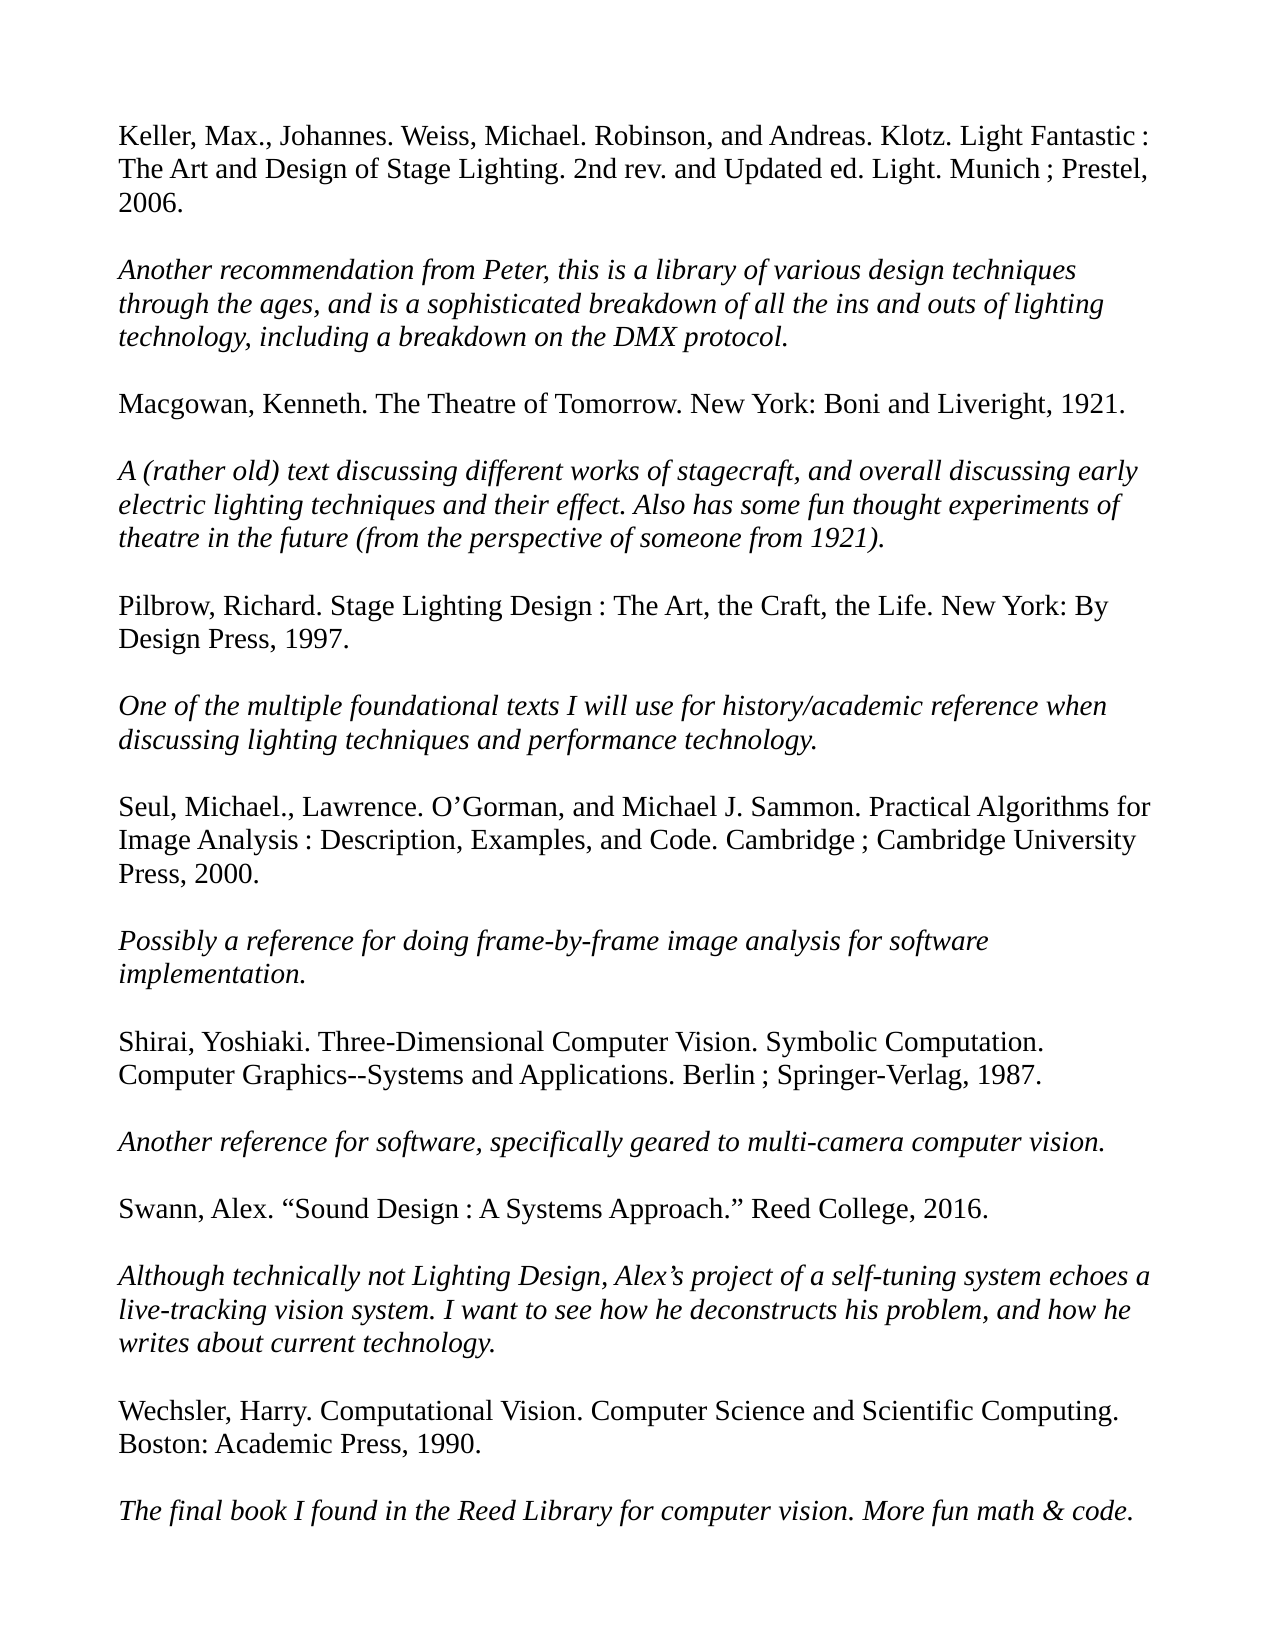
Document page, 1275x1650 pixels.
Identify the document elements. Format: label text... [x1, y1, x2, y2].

text Seul, Michael., Lawrence. O’Gorman, and Michael J. Sammon. Practical Algorithms for Image Analysis : Description, Examples, and Code. Cambridge ; Cambridge University Press, 2000. [118, 789, 1157, 889]
text Although technically not Lighting Design, Alex’s project of a self-tuning system echoes a live-tracking vision system. I want to see how he deconstructs his problem, and how he writes about current technology. [118, 1258, 1157, 1359]
text Shirai, Yoshiaki. Three-Dimensional Computer Vision. Symbolic Computation. Computer Graphics--Systems and Applications. Berlin ; Springer-Verlag, 1987. [118, 1024, 1157, 1091]
text Swann, Alex. “Sound Design : A Systems Approach.” Reed College, 2016. [118, 1191, 1157, 1225]
text Another recommendation from Peter, this is a library of various design techniques through the ages, and is a sophisticated breakdown of all the ins and outs of lighting technology, including a breakdown on the DMX protocol. [118, 252, 1157, 353]
text One of the multiple foundational texts I will use for history/academic reference when discussing lighting techniques and performance technology. [118, 688, 1157, 755]
text Keller, Max., Johannes. Weiss, Michael. Robinson, and Andreas. Klotz. Light Fantastic : The Art and Design of Stage Lighting. 2nd rev. and Updated ed. Light. Munich ; Prestel, 2006. [118, 118, 1157, 219]
text Pilbrow, Richard. Stage Lighting Design : The Art, the Craft, the Life. New York: By Design Press, 1997. [118, 588, 1157, 655]
text Possibly a reference for doing frame-by-frame image analysis for software implementation. [118, 923, 1157, 990]
text The final book I found in the Reed Library for computer vision. More fun math & code. [118, 1493, 1157, 1527]
text Macgowan, Kenneth. The Theatre of Tomorrow. New York: Boni and Liveright, 1921. [118, 386, 1157, 420]
text Wechsler, Harry. Computational Vision. Computer Science and Scientific Computing. Boston: Academic Press, 1990. [118, 1393, 1157, 1460]
text Another reference for software, specifically geared to multi-camera computer vision. [118, 1124, 1157, 1158]
text A (rather old) text discussing different works of stagecraft, and overall discussing early electric lighting techniques and their effect. Also has some fun thought experiments of theatre in the future (from the perspective of someone from 1921). [118, 453, 1157, 554]
